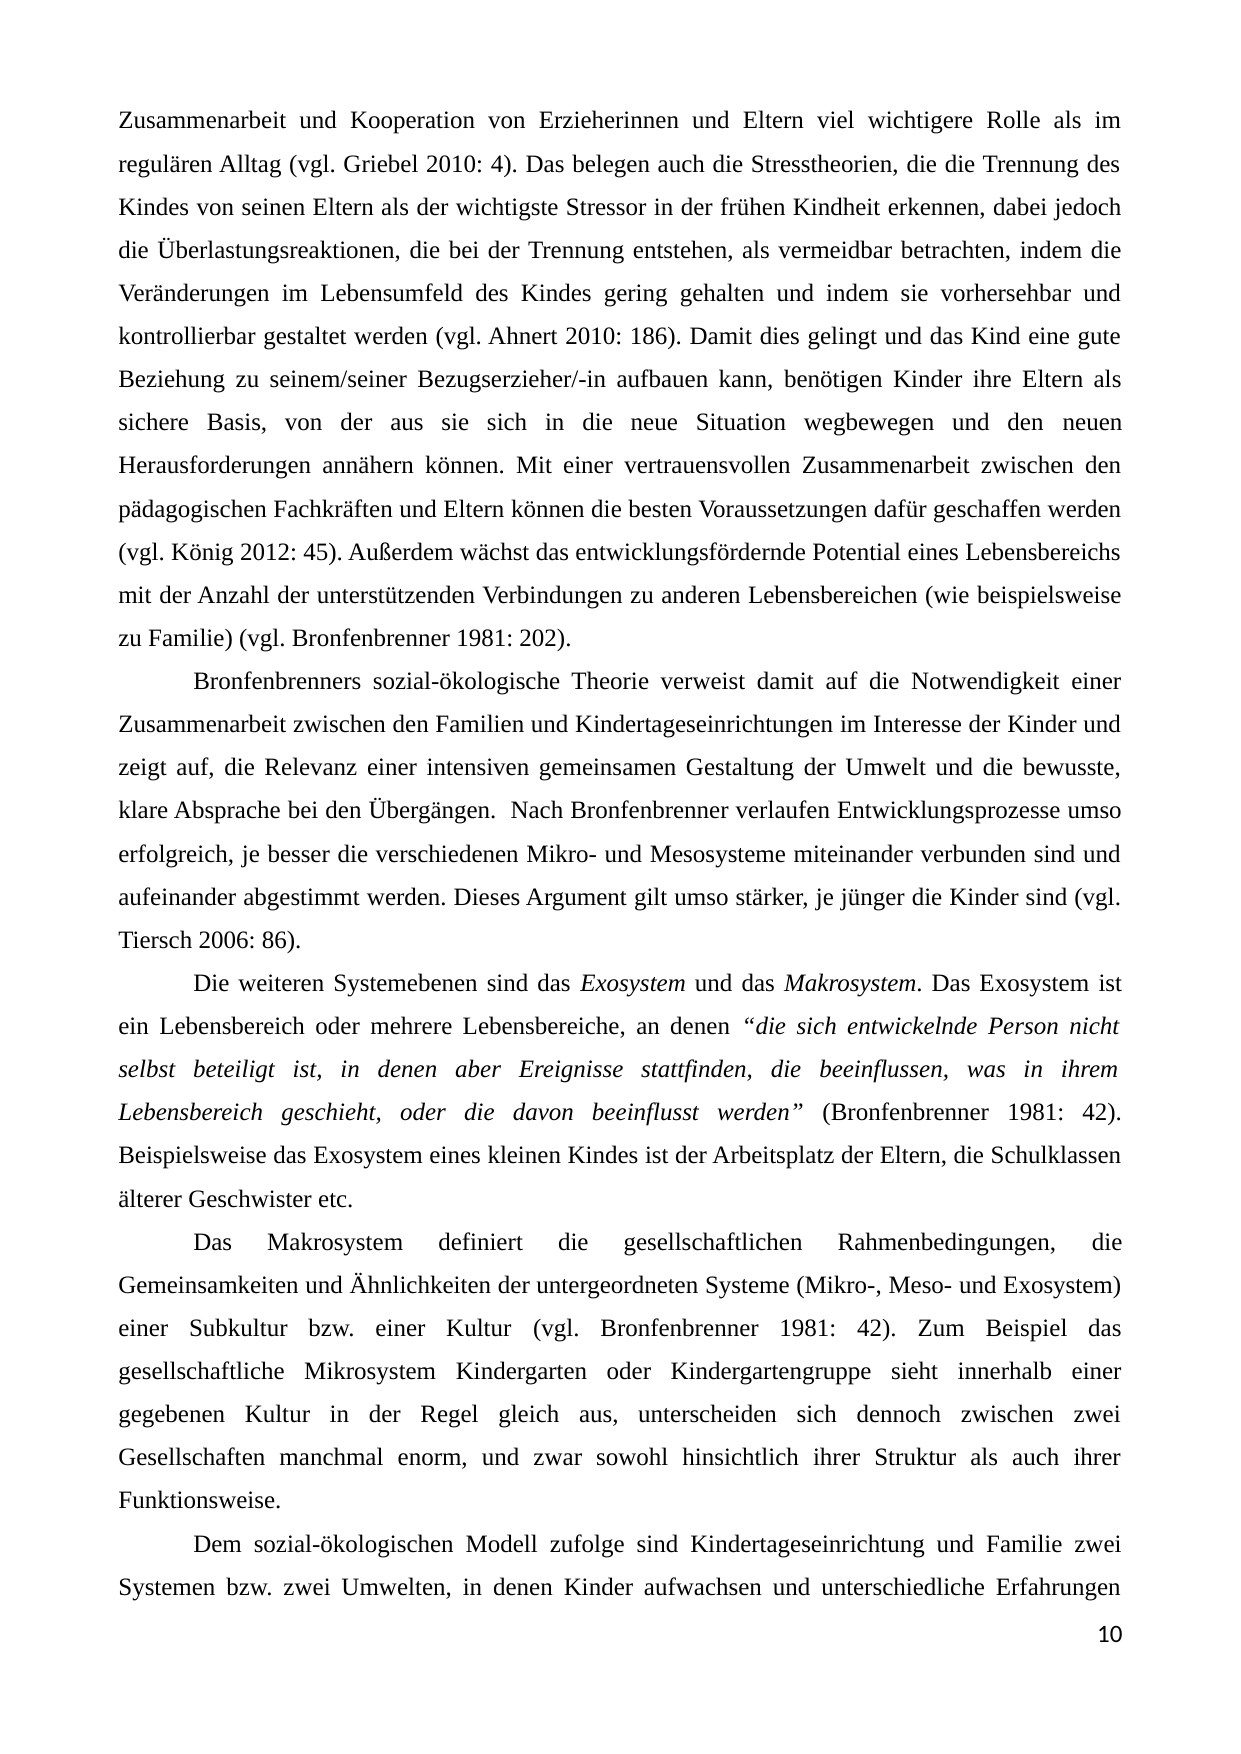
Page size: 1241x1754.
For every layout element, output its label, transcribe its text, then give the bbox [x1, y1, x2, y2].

text Das Makrosystem definiert die gesellschaftlichen Rahmenbedingungen, die Gemeinsamkeiten und Ähnlichkeiten der untergeordneten Systeme (Mikro-, Meso- und Exosystem) einer Subkultur bzw. einer Kultur (vgl. Bronfenbrenner 1981: 42). Zum Beispiel das gesellschaftliche Mikrosystem Kindergarten oder Kindergartengruppe sieht innerhalb einer gegebenen Kultur in der Regel gleich aus, unterscheiden sich dennoch zwischen zwei Gesellschaften manchmal enorm, und zwar sowohl hinsichtlich ihrer Struktur als auch ihrer Funktionsweise. [118, 1227, 1122, 1514]
text Dem sozial-ökologischen Modell zufolge sind Kindertageseinrichtung und Familie zwei Systemen bzw. zwei Umwelten, in denen Kinder aufwachsen und unterschiedliche Erfahrungen [118, 1529, 1122, 1601]
text Die weiteren Systemebenen sind das Exosystem und das Makrosystem. Das Exosystem ist ein Lebensbereich oder mehrere Lebensbereiche, an denen “die sich entwickelnde Person nicht selbst beteiligt ist, in denen aber Ereignisse stattfinden, die beeinflussen, was in ihrem Lebensbereich geschieht, oder die davon beeinflusst werden” (Bronfenbrenner 1981: 42). Beispielsweise das Exosystem eines kleinen Kindes ist der Arbeitsplatz der Eltern, die Schulklassen älterer Geschwister etc. [118, 968, 1122, 1212]
text Bronfenbrenners sozial-ökologische Theorie verweist damit auf die Notwendigkeit einer Zusammenarbeit zwischen den Familien und Kindertageseinrichtungen im Interesse der Kinder und zeigt auf, die Relevanz einer intensiven gemeinsamen Gestaltung der Umwelt und die bewusste, klare Absprache bei den Übergängen. Nach Bronfenbrenner verlaufen Entwicklungsprozesse umso erfolgreich, je besser die verschiedenen Mikro- und Mesosysteme miteinander verbunden sind und aufeinander abgestimmt werden. Dieses Argument gilt umso stärker, je jünger die Kinder sind (vgl. Tiersch 2006: 86). [118, 666, 1122, 954]
text Zusammenarbeit und Kooperation von Erzieherinnen und Eltern viel wichtigere Rolle als im regulären Alltag (vgl. Griebel 2010: 4). Das belegen auch die Stresstheorien, die die Trennung des Kindes von seinen Eltern als der wichtigste Stressor in der frühen Kindheit erkennen, dabei jedoch die Überlastungsreaktionen, die bei der Trennung entstehen, als vermeidbar betrachten, indem die Veränderungen im Lebensumfeld des Kindes gering gehalten und indem sie vorhersehbar und kontrollierbar gestaltet werden (vgl. Ahnert 2010: 186). Damit dies gelingt und das Kind eine gute Beziehung zu seinem/seiner Bezugserzieher/-in aufbauen kann, benötigen Kinder ihre Eltern als sichere Basis, von der aus sie sich in die neue Situation wegbewegen und den neuen Herausforderungen annähern können. Mit einer vertrauensvollen Zusammenarbeit zwischen den pädagogischen Fachkräften und Eltern können die besten Voraussetzungen dafür geschaffen werden (vgl. König 2012: 45). Außerdem wächst das entwicklungsfördernde Potential eines Lebensbereichs mit der Anzahl der unterstützenden Verbindungen zu anderen Lebensbereichen (wie beispielsweise zu Familie) (vgl. Bronfenbrenner 1981: 202). [118, 106, 1122, 652]
